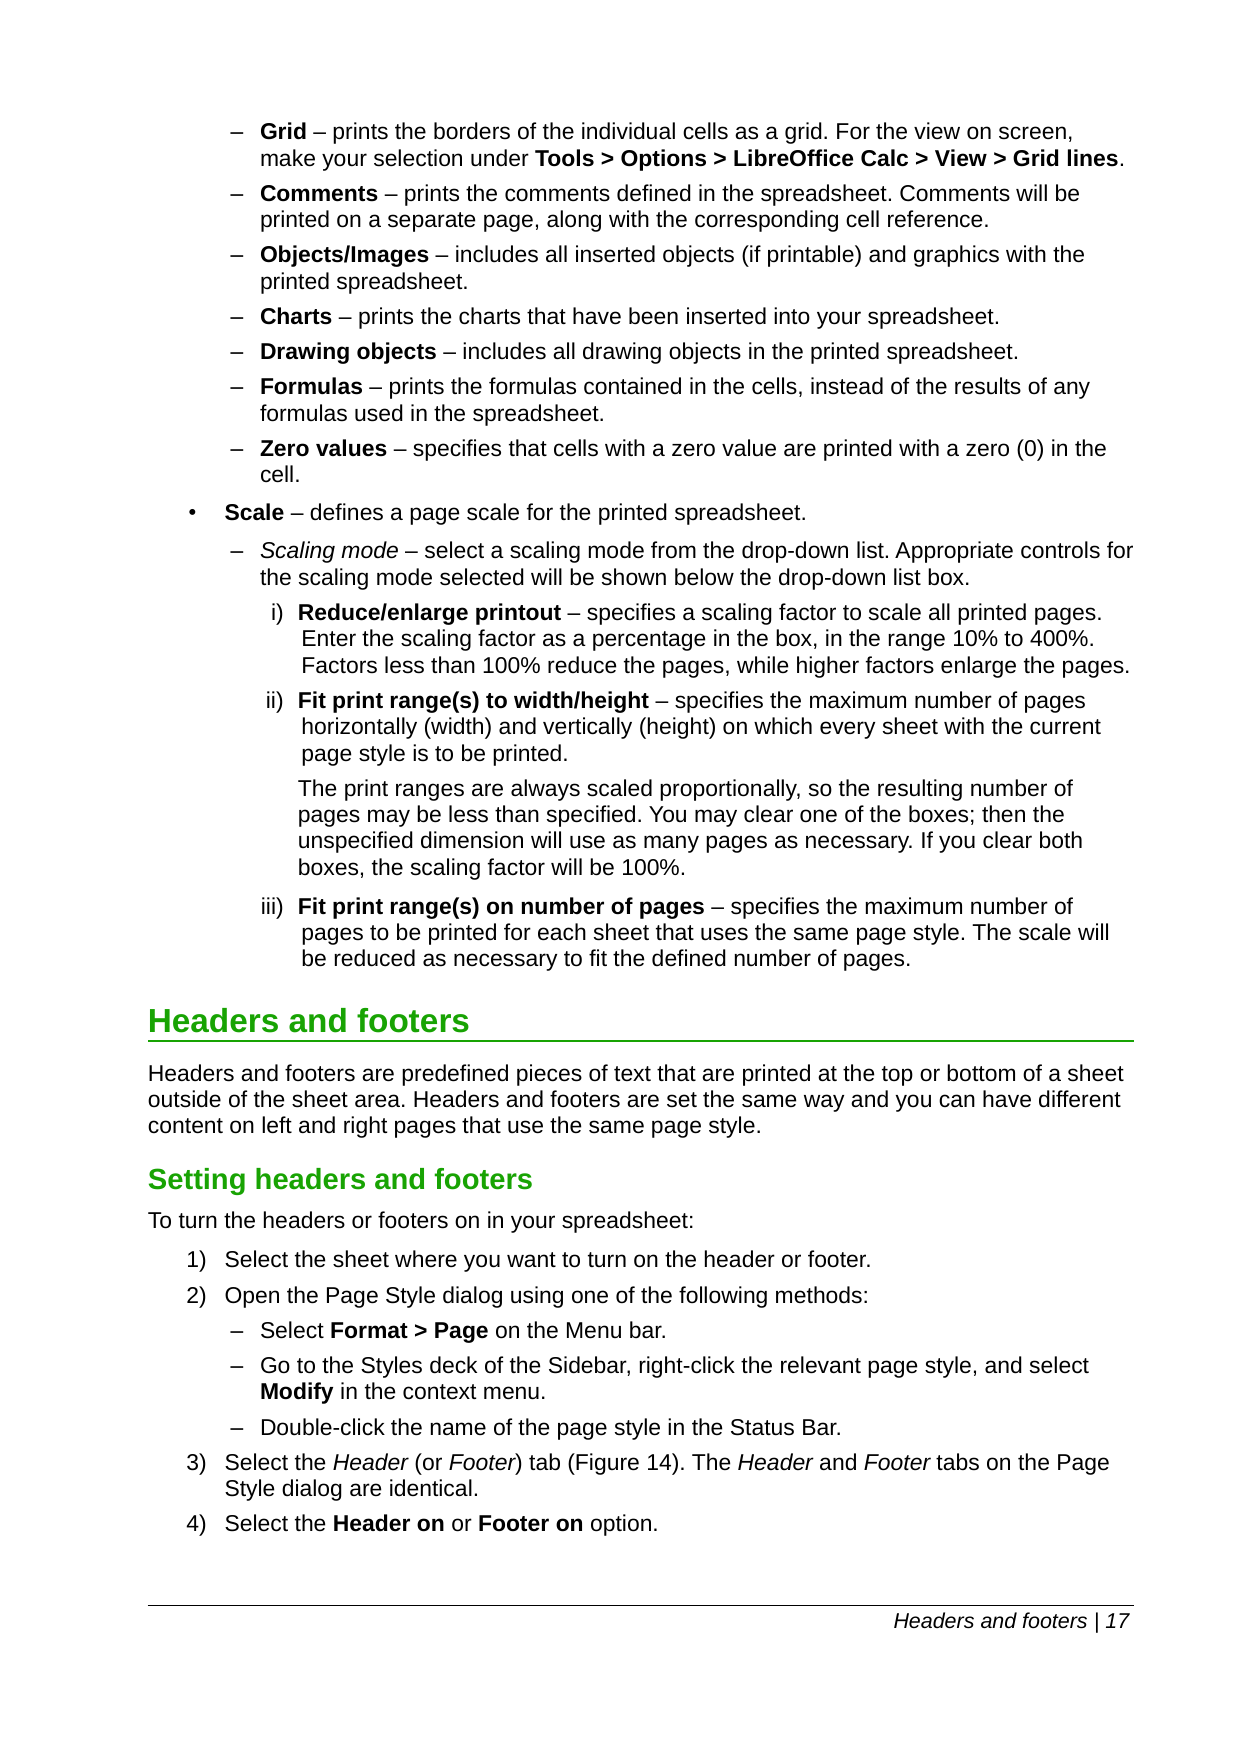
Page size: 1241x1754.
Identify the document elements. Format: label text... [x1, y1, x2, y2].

list Go to the Styles deck of the Sidebar, right-click the relevant page style, and select Modify in the context menu. [230, 1352, 1134, 1405]
list Objects/Images – includes all inserted objects (if printable) and graphics with the printed spreadsheet. [230, 241, 1134, 294]
text The print ranges are always scaled proportionally, so the resulting number of pages may be less than specified. You may clear one of the boxes; then the unspecified dimension will use as many pages as necessary. If you clear both boxes, the scaling factor will be 100%. [298, 775, 1134, 880]
list Select the Header (or Footer) tab (Figure 14). The Header and Footer tabs on the Page Style dialog are identical. [207, 1449, 1134, 1501]
subtitle Headers and footers [148, 1001, 1134, 1040]
list Fit print range(s) to width/height – specifies the maximum number of pages horizontally (width) and vertically (height) on which every sheet with the current page style is to be printed. [283, 687, 1134, 766]
list Scaling mode – select a scaling mode from the drop-down list. Appropriate controls for the scaling mode selected will be shown below the drop-down list box. [230, 537, 1134, 590]
list Select Format > Page on the Menu bar. [230, 1317, 1134, 1343]
list Select the sheet where you want to turn on the header or footer. [207, 1246, 1134, 1273]
list Grid – prints the borders of the individual cells as a grid. For the view on screen, make your selection under Tools > Options > LibreOffice Calc > View > Grid lines. [230, 118, 1134, 171]
list Open the Page Style dialog using one of the following methods: [207, 1282, 1134, 1308]
list Charts – prints the charts that have been inserted into your spreadsheet. [230, 303, 1134, 329]
text Headers and footers are predefined pieces of text that are printed at the top or bottom of a sheet outside of the sheet area. Headers and footers are set the same way and you can have different content on left and right pages that use the same page style. [148, 1059, 1134, 1138]
list Scale – defines a page scale for the printed spreadsheet. [185, 496, 1134, 528]
list Fit print range(s) on number of pages – specifies the maximum number of pages to be printed for each sheet that uses the same page style. The scale will be reduced as necessary to fit the defined number of pages. [283, 893, 1134, 972]
list Formulas – prints the formulas contained in the cells, instead of the results of any formulas used in the spreadsheet. [230, 373, 1134, 426]
list Drawing objects – includes all drawing objects in the printed spreadsheet. [230, 338, 1134, 364]
list Reduce/enlarge printout – specifies a scaling factor to scale all printed pages. Enter the scaling factor as a percentage in the box, in the range 10% to 400%. Factors less than 100% reduce the pages, while higher factors enlarge the pages. [283, 599, 1134, 678]
subtitle Setting headers and footers [148, 1162, 1134, 1196]
text To turn the headers or footers on in your spreadsheet: [148, 1207, 1134, 1234]
list Double-click the name of the page style in the Status Bar. [230, 1413, 1134, 1440]
list Select the Header on or Footer on option. [207, 1510, 1134, 1537]
list Zero values – specifies that cells with a zero value are printed with a zero (0) in the cell. [230, 435, 1134, 487]
list Comments – prints the comments defined in the spreadsheet. Comments will be printed on a separate page, along with the corresponding cell reference. [230, 180, 1134, 232]
